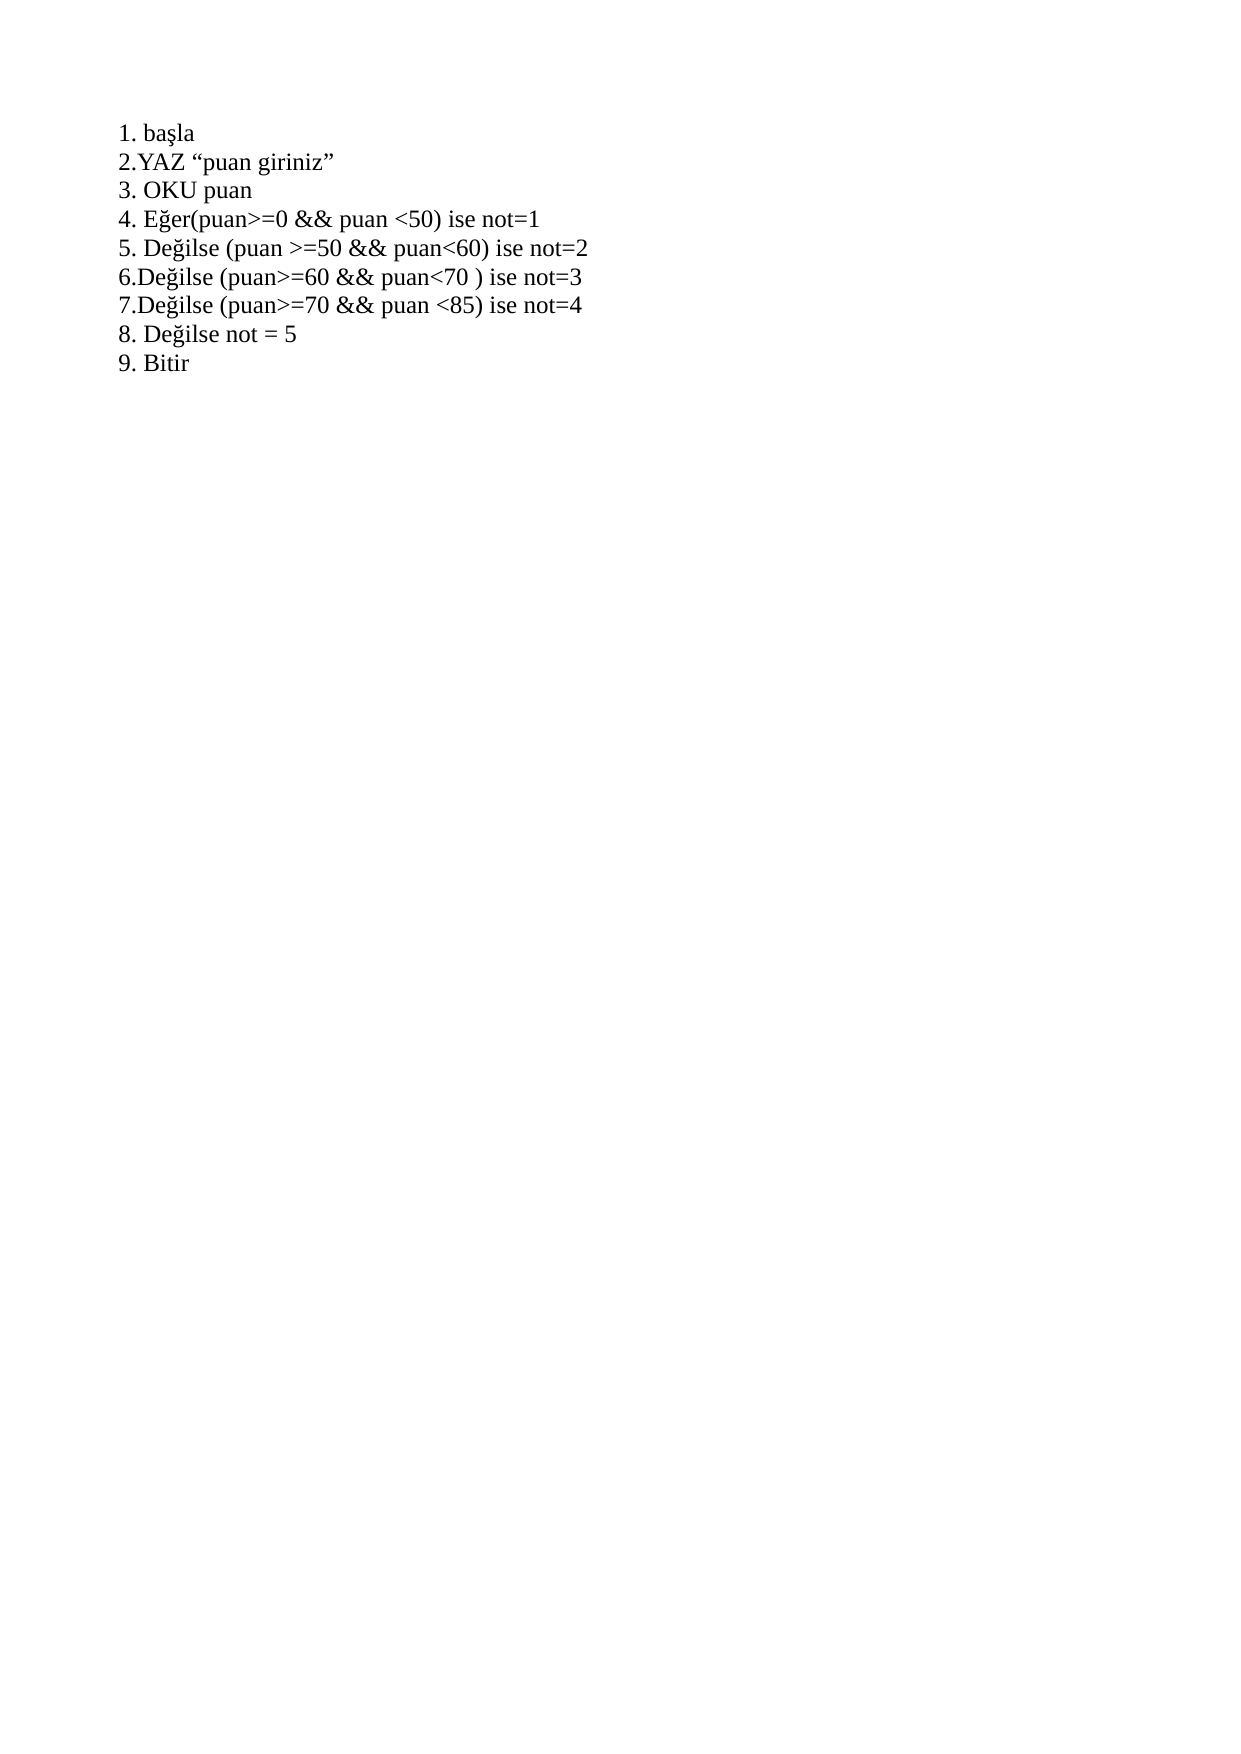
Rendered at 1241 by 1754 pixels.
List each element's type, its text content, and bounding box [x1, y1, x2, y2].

text 9. Bitir [118, 348, 1122, 377]
text 2.YAZ “puan giriniz” [118, 147, 1122, 176]
text 7.Değilse (puan>=70 && puan <85) ise not=4 [118, 291, 1122, 319]
text 5. Değilse (puan >=50 && puan<60) ise not=2 [118, 233, 1122, 262]
text 3. OKU puan [118, 176, 1122, 204]
text 1. başla [118, 118, 1122, 147]
text 6.Değilse (puan>=60 && puan<70 ) ise not=3 [118, 262, 1122, 291]
text 8. Değilse not = 5 [118, 319, 1122, 348]
text 4. Eğer(puan>=0 && puan <50) ise not=1 [118, 204, 1122, 233]
